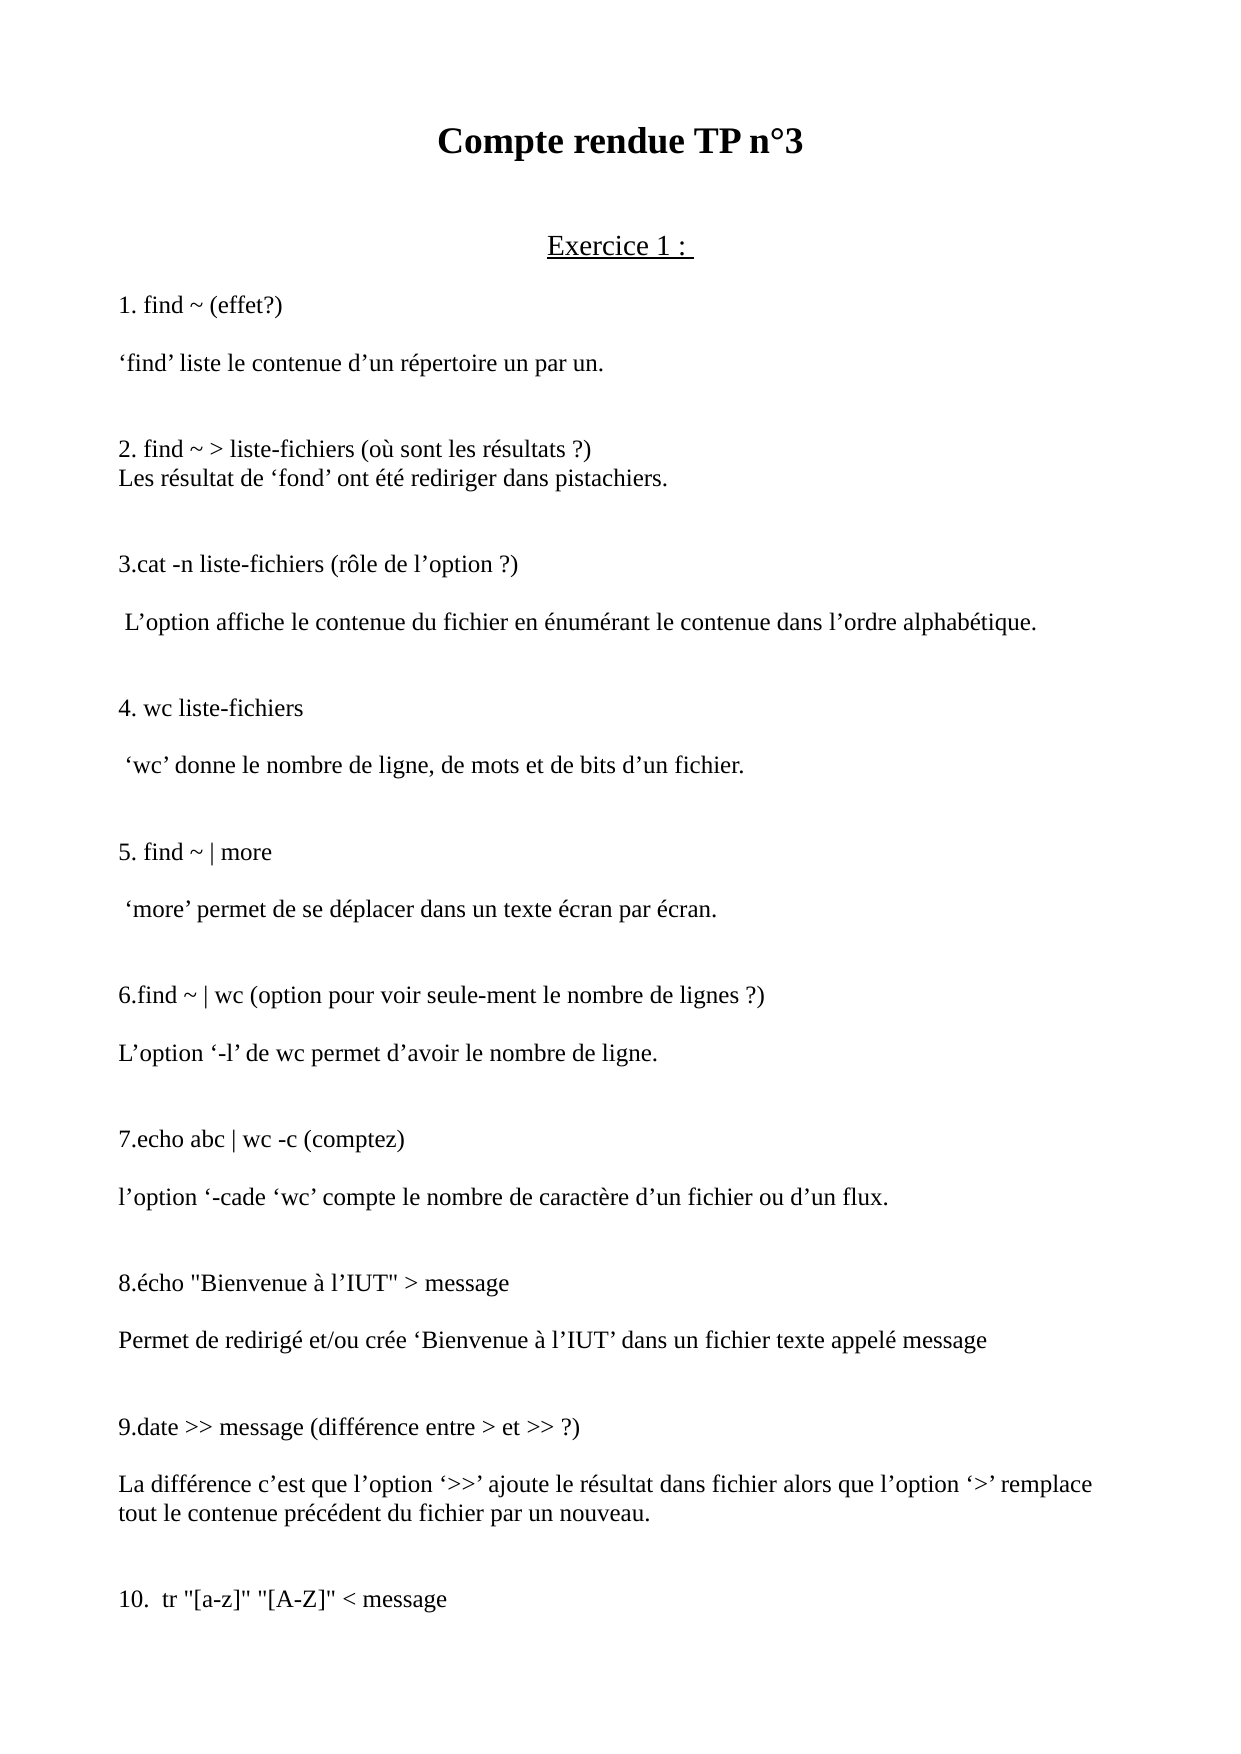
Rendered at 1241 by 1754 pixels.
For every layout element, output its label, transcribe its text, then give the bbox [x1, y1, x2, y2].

text ‘more’ permet de se déplacer dans un texte écran par écran. [118, 894, 1122, 923]
text ‘find’ liste le contenue d’un répertoire un par un. [118, 348, 1122, 377]
text 8.écho "Bienvenue à l’IUT" > message [118, 1268, 1122, 1297]
text La différence c’est que l’option ‘>>’ ajoute le résultat dans fichier alors que l’option ‘>’ remplace [118, 1469, 1122, 1498]
text tout le contenue précédent du fichier par un nouveau. [118, 1498, 1122, 1527]
text 4. wc liste-fichiers [118, 693, 1122, 722]
text 6.find ~ | wc (option pour voir seule-ment le nombre de lignes ?) [118, 981, 1122, 1009]
text 7.echo abc | wc -c (comptez) [118, 1124, 1122, 1153]
text 1. find ~ (effet?) [118, 291, 1122, 319]
text L’option ‘-l’ de wc permet d’avoir le nombre de ligne. [118, 1038, 1122, 1067]
text L’option affiche le contenue du fichier en énumérant le contenue dans l’ordre alphabétique. [118, 607, 1122, 636]
text 9.date >> message (différence entre > et >> ?) [118, 1412, 1122, 1441]
text Les résultat de ‘fond’ ont été rediriger dans pistachiers. [118, 463, 1122, 492]
text l’option ‘-cade ‘wc’ compte le nombre de caractère d’un fichier ou d’un flux. [118, 1182, 1122, 1211]
text Permet de redirigé et/ou crée ‘Bienvenue à l’IUT’ dans un fichier texte appelé message [118, 1326, 1122, 1354]
text 10. tr "[a-z]" "[A-Z]" < message [118, 1584, 1122, 1613]
text ‘wc’ donne le nombre de ligne, de mots et de bits d’un fichier. [118, 751, 1122, 779]
text 5. find ~ | more [118, 837, 1122, 866]
text 2. find ~ > liste-fichiers (où sont les résultats ?) [118, 434, 1122, 463]
text Compte rendue TP n°3 [118, 118, 1122, 161]
text Exercice 1 : [118, 228, 1122, 262]
text 3.cat -n liste-fichiers (rôle de l’option ?) [118, 549, 1122, 578]
